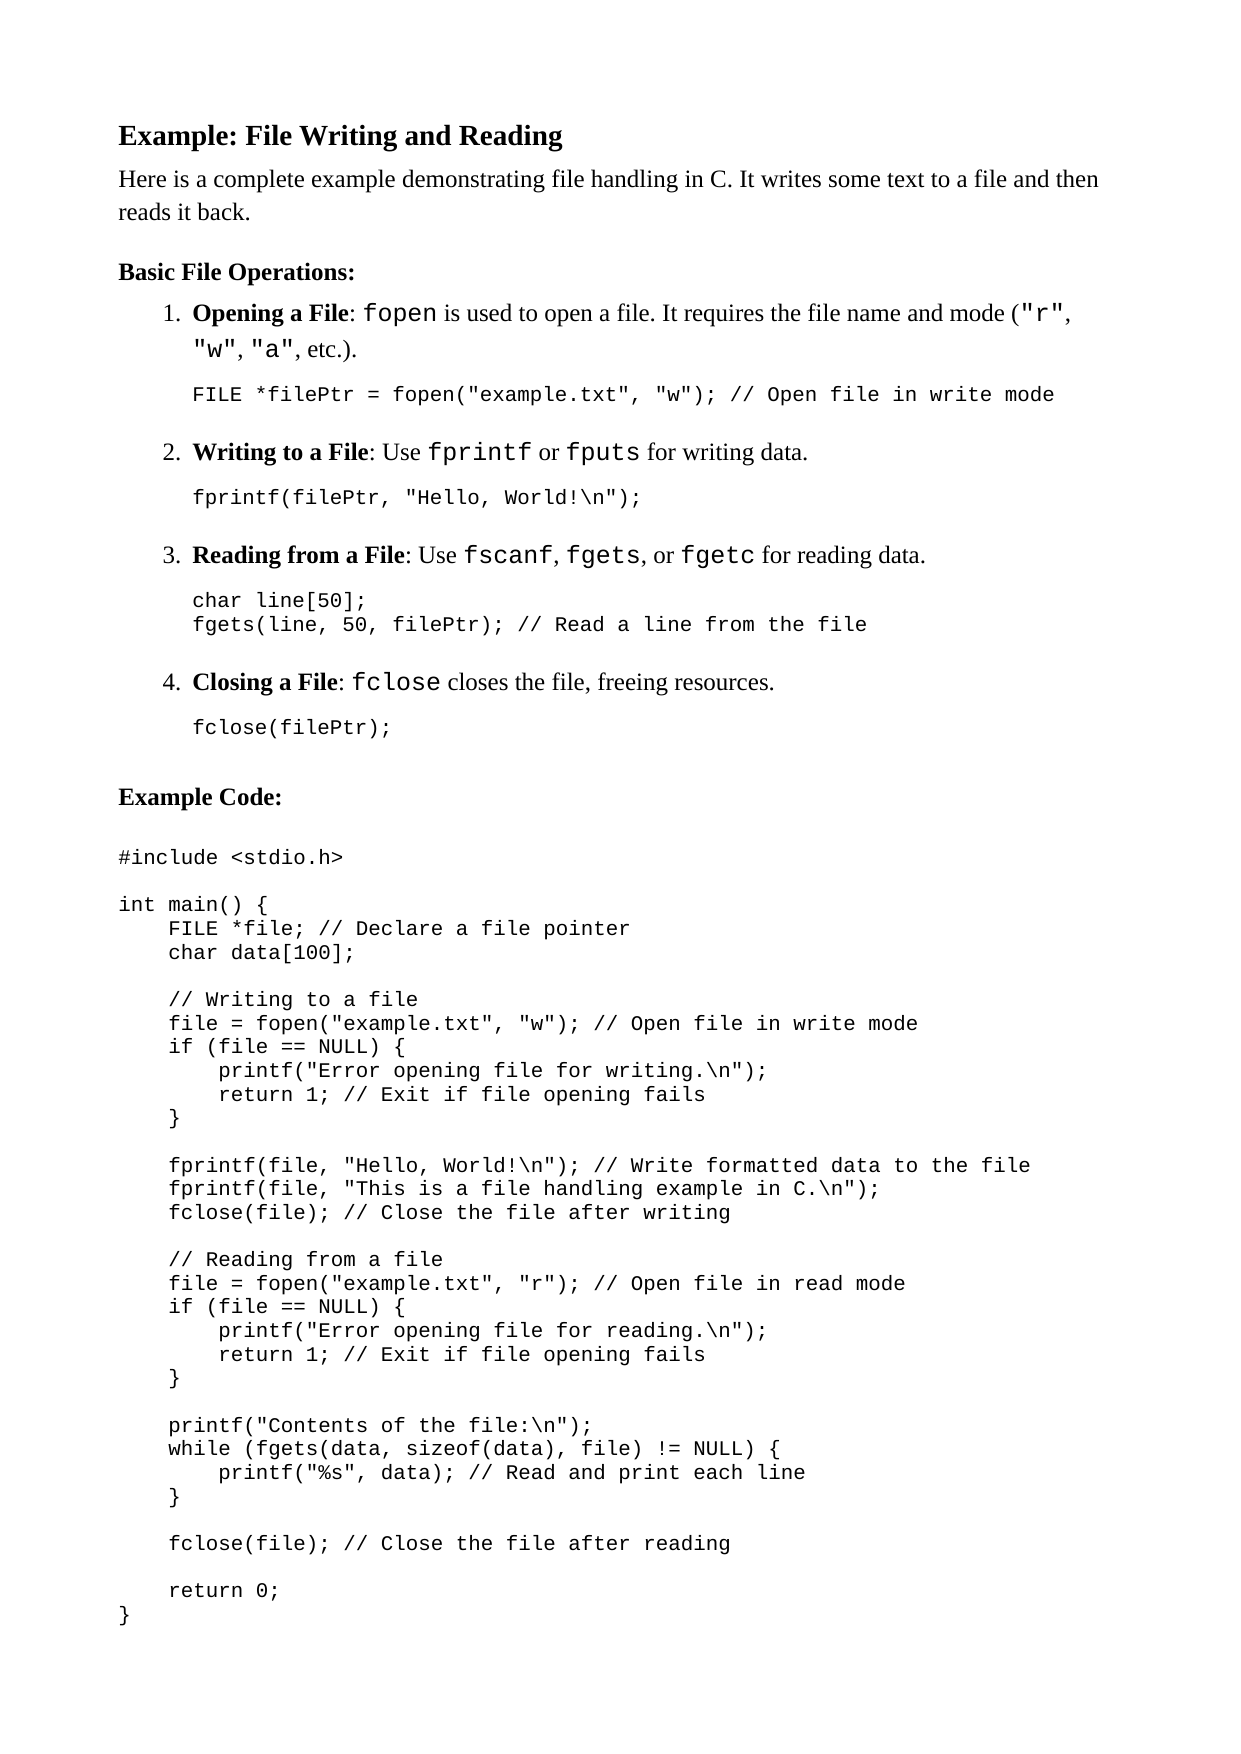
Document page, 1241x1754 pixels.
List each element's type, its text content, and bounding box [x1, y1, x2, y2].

subtitle Basic File Operations: [118, 257, 1122, 286]
text fprintf(file, "This is a file handling example in C.\n"); [118, 1178, 1122, 1202]
text fprintf(file, "Hello, World!\n"); // Write formatted data to the file [118, 1154, 1122, 1178]
list fclose(filePtr); [162, 717, 1122, 740]
subtitle Example: File Writing and Reading [118, 118, 1122, 152]
text printf("%s", data); // Read and print each line [118, 1462, 1122, 1486]
text file = fopen("example.txt", "w"); // Open file in write mode [118, 1013, 1122, 1036]
text printf("Error opening file for reading.\n"); [118, 1320, 1122, 1344]
list Opening a File: fopen is used to open a file. It requires the file name and mode ("r", "w", "a", etc.). [162, 298, 1122, 364]
subtitle Example Code: [118, 782, 1122, 811]
text fclose(file); // Close the file after writing [118, 1202, 1122, 1226]
text printf("Contents of the file:\n"); [118, 1415, 1122, 1438]
text file = fopen("example.txt", "r"); // Open file in read mode [118, 1273, 1122, 1296]
text // Reading from a file [118, 1249, 1122, 1273]
list Closing a File: fclose closes the file, freeing resources. [162, 667, 1122, 697]
text printf("Error opening file for writing.\n"); [118, 1060, 1122, 1084]
list Reading from a File: Use fscanf, fgets, or fgetc for reading data. [162, 540, 1122, 571]
text } [118, 1604, 1122, 1627]
text // Writing to a file [118, 989, 1122, 1013]
text while (fgets(data, sizeof(data), file) != NULL) { [118, 1438, 1122, 1462]
text } [118, 1107, 1122, 1131]
list Writing to a File: Use fprintf or fputs for writing data. [162, 437, 1122, 468]
text #include <stdio.h> [118, 847, 1122, 871]
text FILE *file; // Declare a file pointer [118, 918, 1122, 942]
list fprintf(filePtr, "Hello, World!\n"); [162, 487, 1122, 510]
text } [118, 1367, 1122, 1391]
list char line[50]; [162, 590, 1122, 613]
text return 1; // Exit if file opening fails [118, 1084, 1122, 1107]
list FILE *filePtr = fopen("example.txt", "w"); // Open file in write mode [162, 384, 1122, 407]
text return 0; [118, 1580, 1122, 1604]
text fclose(file); // Close the file after reading [118, 1533, 1122, 1557]
text if (file == NULL) { [118, 1296, 1122, 1320]
list fgets(line, 50, filePtr); // Read a line from the file [162, 613, 1122, 637]
text if (file == NULL) { [118, 1036, 1122, 1060]
text int main() { [118, 894, 1122, 918]
text Here is a complete example demonstrating file handling in C. It writes some text to a file and then reads it back. [118, 164, 1122, 226]
text char data[100]; [118, 942, 1122, 965]
text } [118, 1486, 1122, 1509]
text return 1; // Exit if file opening fails [118, 1344, 1122, 1367]
